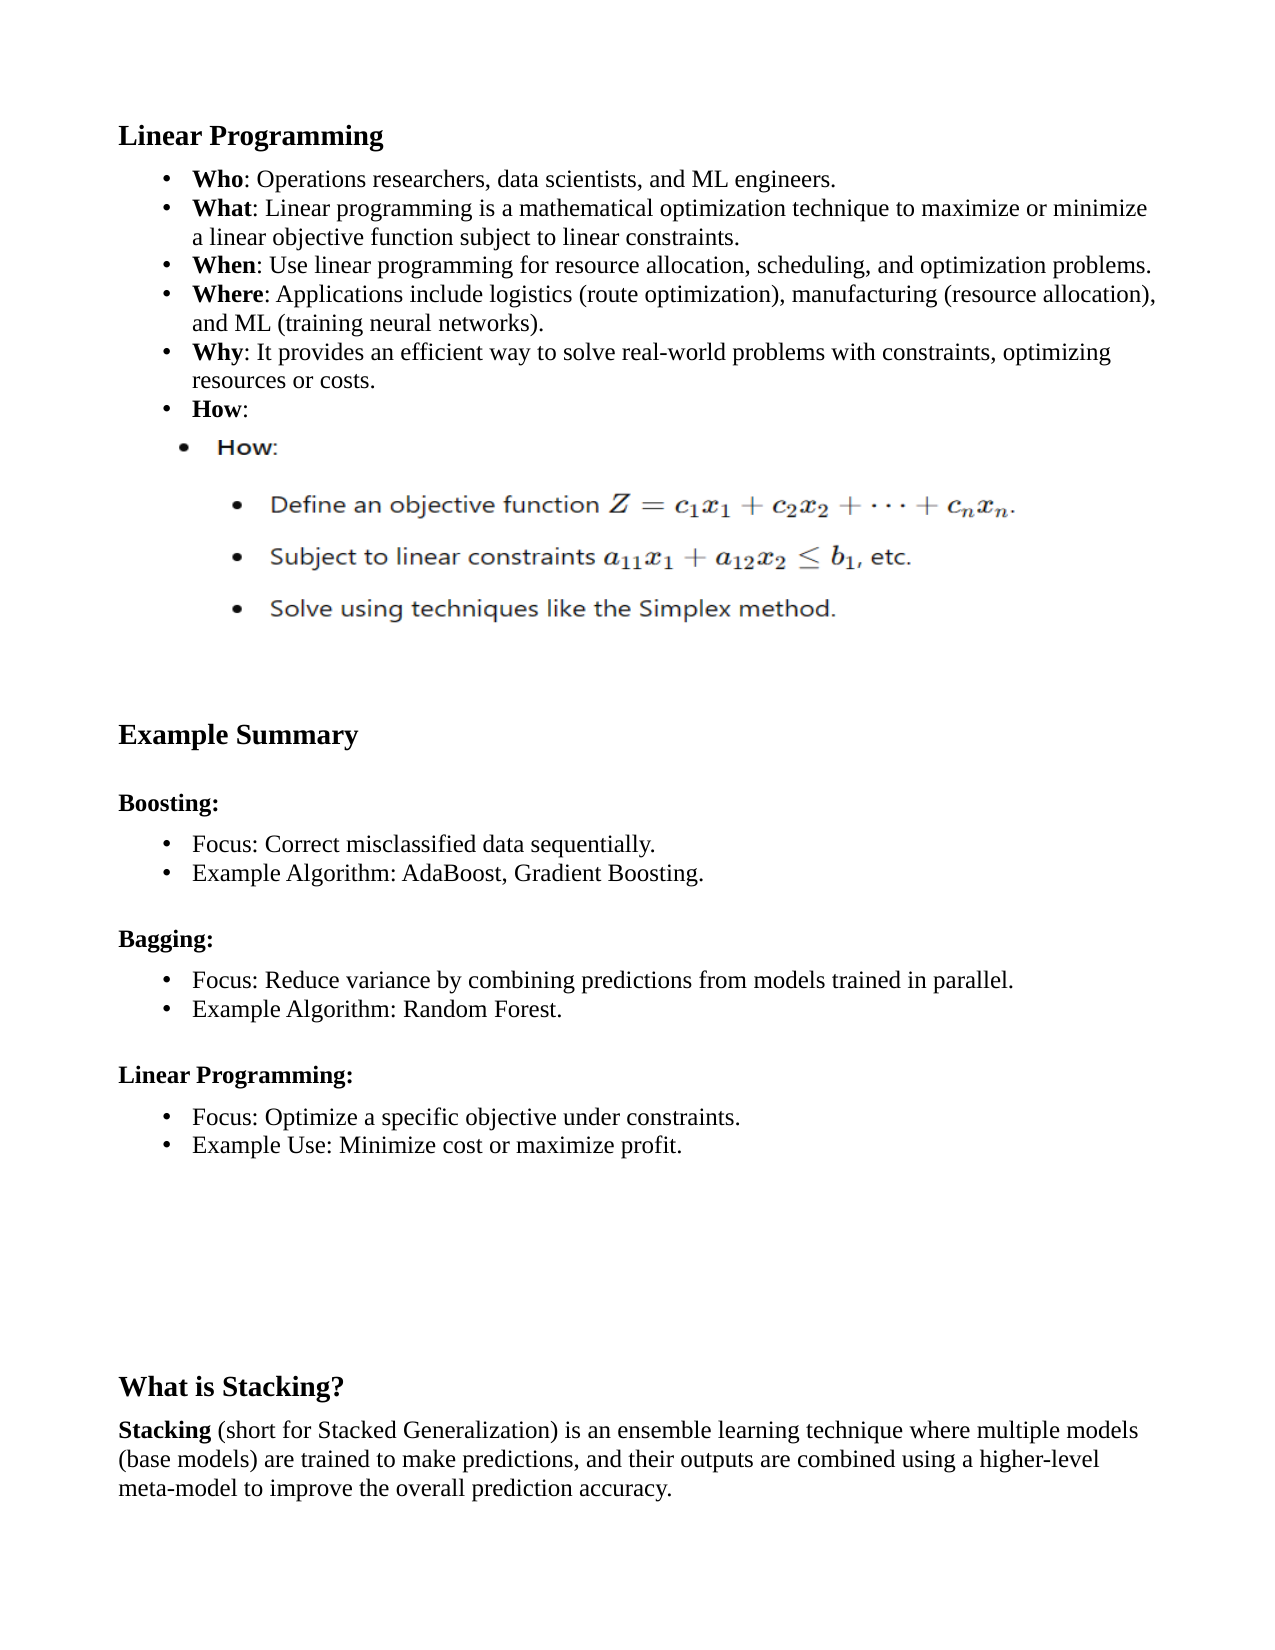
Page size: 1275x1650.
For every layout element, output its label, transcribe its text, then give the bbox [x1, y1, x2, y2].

subtitle Example Summary [118, 717, 1157, 751]
subtitle Bagging: [118, 924, 1157, 953]
list Example Use: Minimize cost or maximize profit. [162, 1131, 1157, 1159]
list Why: It provides an efficient way to solve real-world problems with constraints, optimizing resources or costs. [162, 337, 1157, 394]
subtitle Boosting: [118, 788, 1157, 817]
list When: Use linear programming for resource allocation, scheduling, and optimization problems. [162, 250, 1157, 279]
text Stacking (short for Stacked Generalization) is an ensemble learning technique where multiple models (base models) are trained to make predictions, and their outputs are combined using a higher-level meta-model to improve the overall prediction accuracy. [118, 1415, 1157, 1502]
list Example Algorithm: AdaBoost, Gradient Boosting. [162, 858, 1157, 887]
list Focus: Reduce variance by combining predictions from models trained in parallel. [162, 966, 1157, 994]
subtitle Linear Programming [118, 118, 1157, 152]
list Example Algorithm: Random Forest. [162, 994, 1157, 1023]
picture [170, 440, 1024, 635]
list Where: Applications include logistics (route optimization), manufacturing (resource allocation), and ML (training neural networks). [162, 279, 1157, 337]
list What: Linear programming is a mathematical optimization technique to maximize or minimize a linear objective function subject to linear constraints. [162, 193, 1157, 250]
list Who: Operations researchers, data scientists, and ML engineers. [162, 164, 1157, 193]
list How: [162, 394, 1157, 423]
list Focus: Optimize a specific objective under constraints. [162, 1102, 1157, 1131]
subtitle What is Stacking? [118, 1369, 1157, 1403]
subtitle Linear Programming: [118, 1061, 1157, 1089]
list Focus: Correct misclassified data sequentially. [162, 829, 1157, 858]
